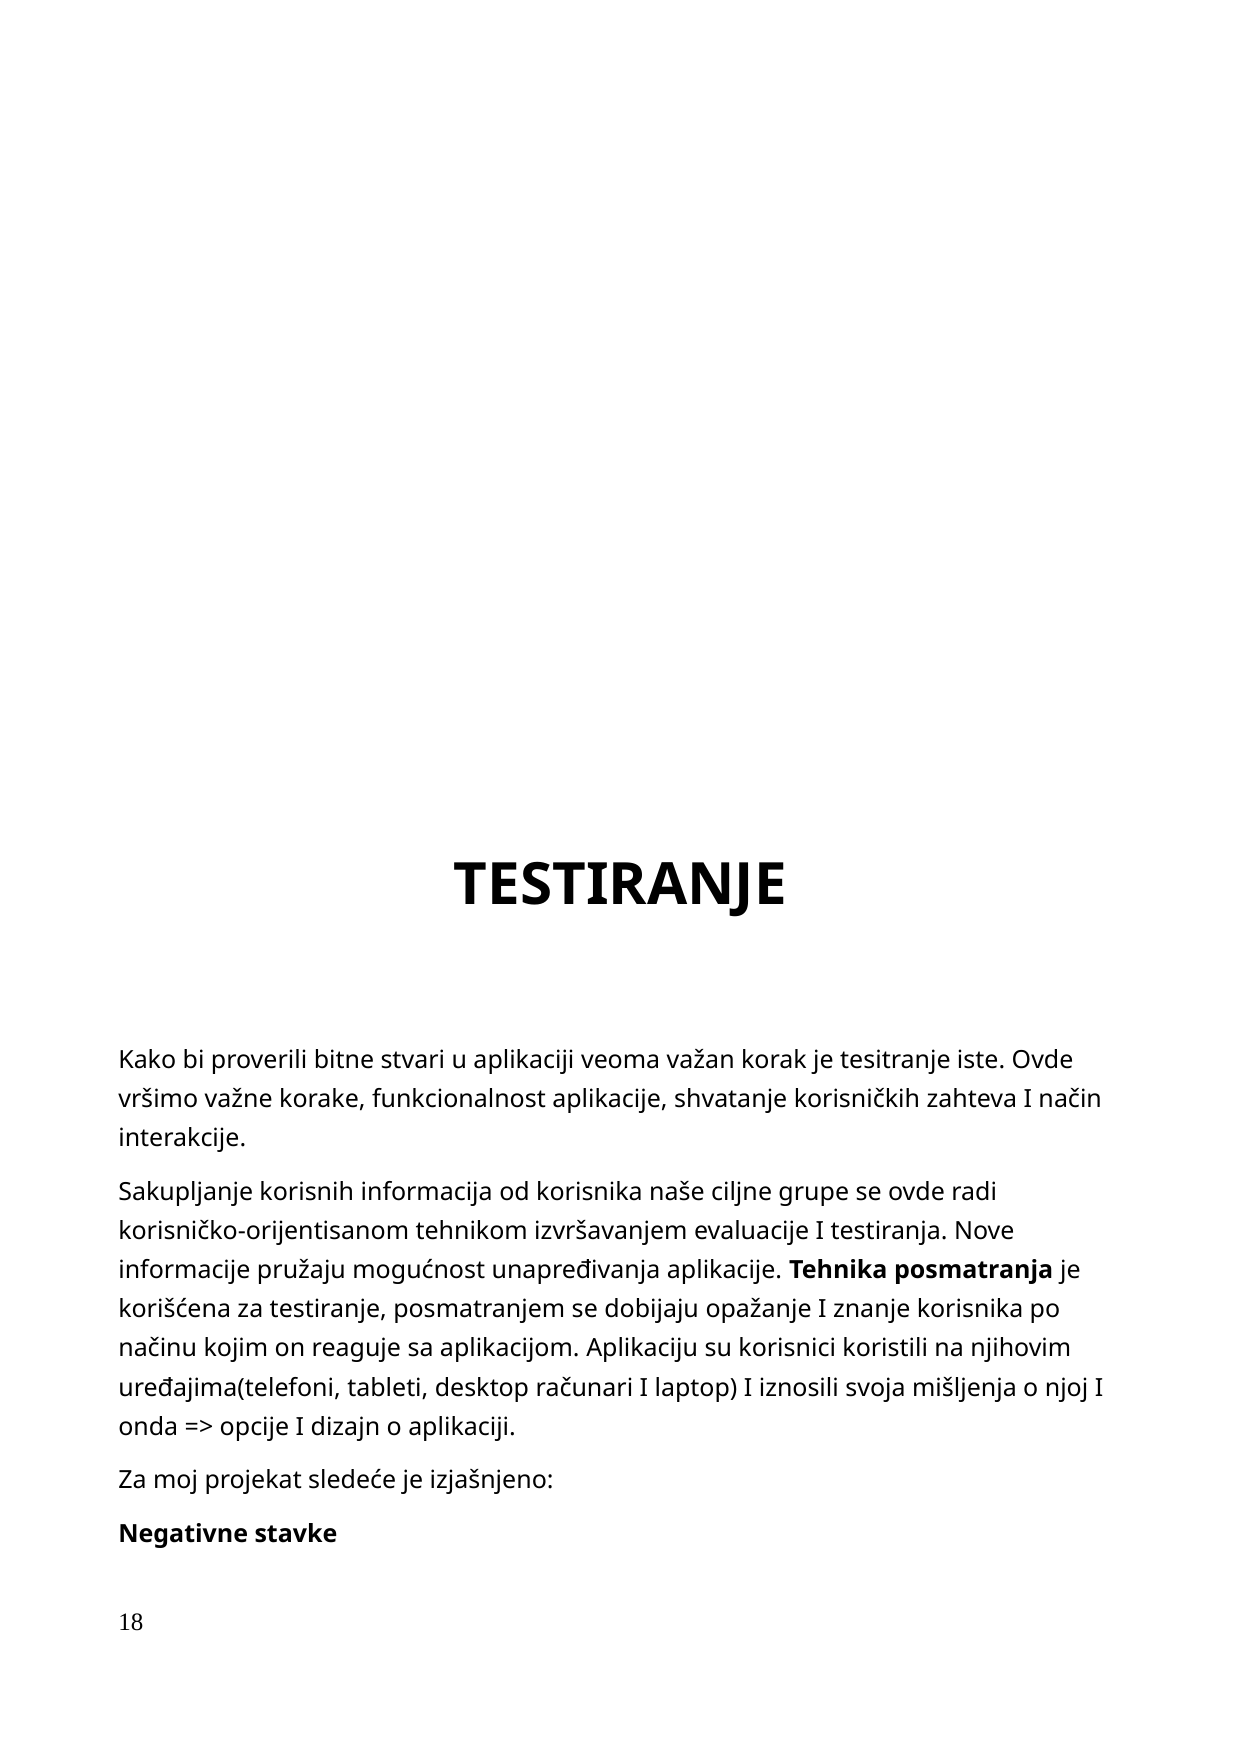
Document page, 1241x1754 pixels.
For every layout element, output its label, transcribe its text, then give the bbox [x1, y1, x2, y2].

text Za moj projekat sledeće je izjašnjeno: [118, 1462, 1122, 1496]
text Sakupljanje korisnih informacija od korisnika naše ciljne grupe se ovde radi korisničko-orijentisanom tehnikom izvršavanjem evaluacije I testiranja. Nove informacije pružaju mogućnost unapređivanja aplikacije. Tehnika posmatranja je korišćena za testiranje, posmatranjem se dobijaju opažanje I znanje korisnika po načinu kojim on reaguje sa aplikacijom. Aplikaciju su korisnici koristili na njihovim uređajima(telefoni, tableti, desktop računari I laptop) I iznosili svoja mišljenja o njoj I onda => opcije I dizajn o aplikaciji. [118, 1173, 1122, 1442]
text Negativne stavke [118, 1516, 1122, 1550]
title TESTIRANJE [118, 842, 1122, 921]
text Kako bi proverili bitne stvari u aplikaciji veoma važan korak je tesitranje iste. Ovde vršimo važne korake, funkcionalnost aplikacije, shvatanje korisničkih zahteva I način interakcije. [118, 1041, 1122, 1154]
